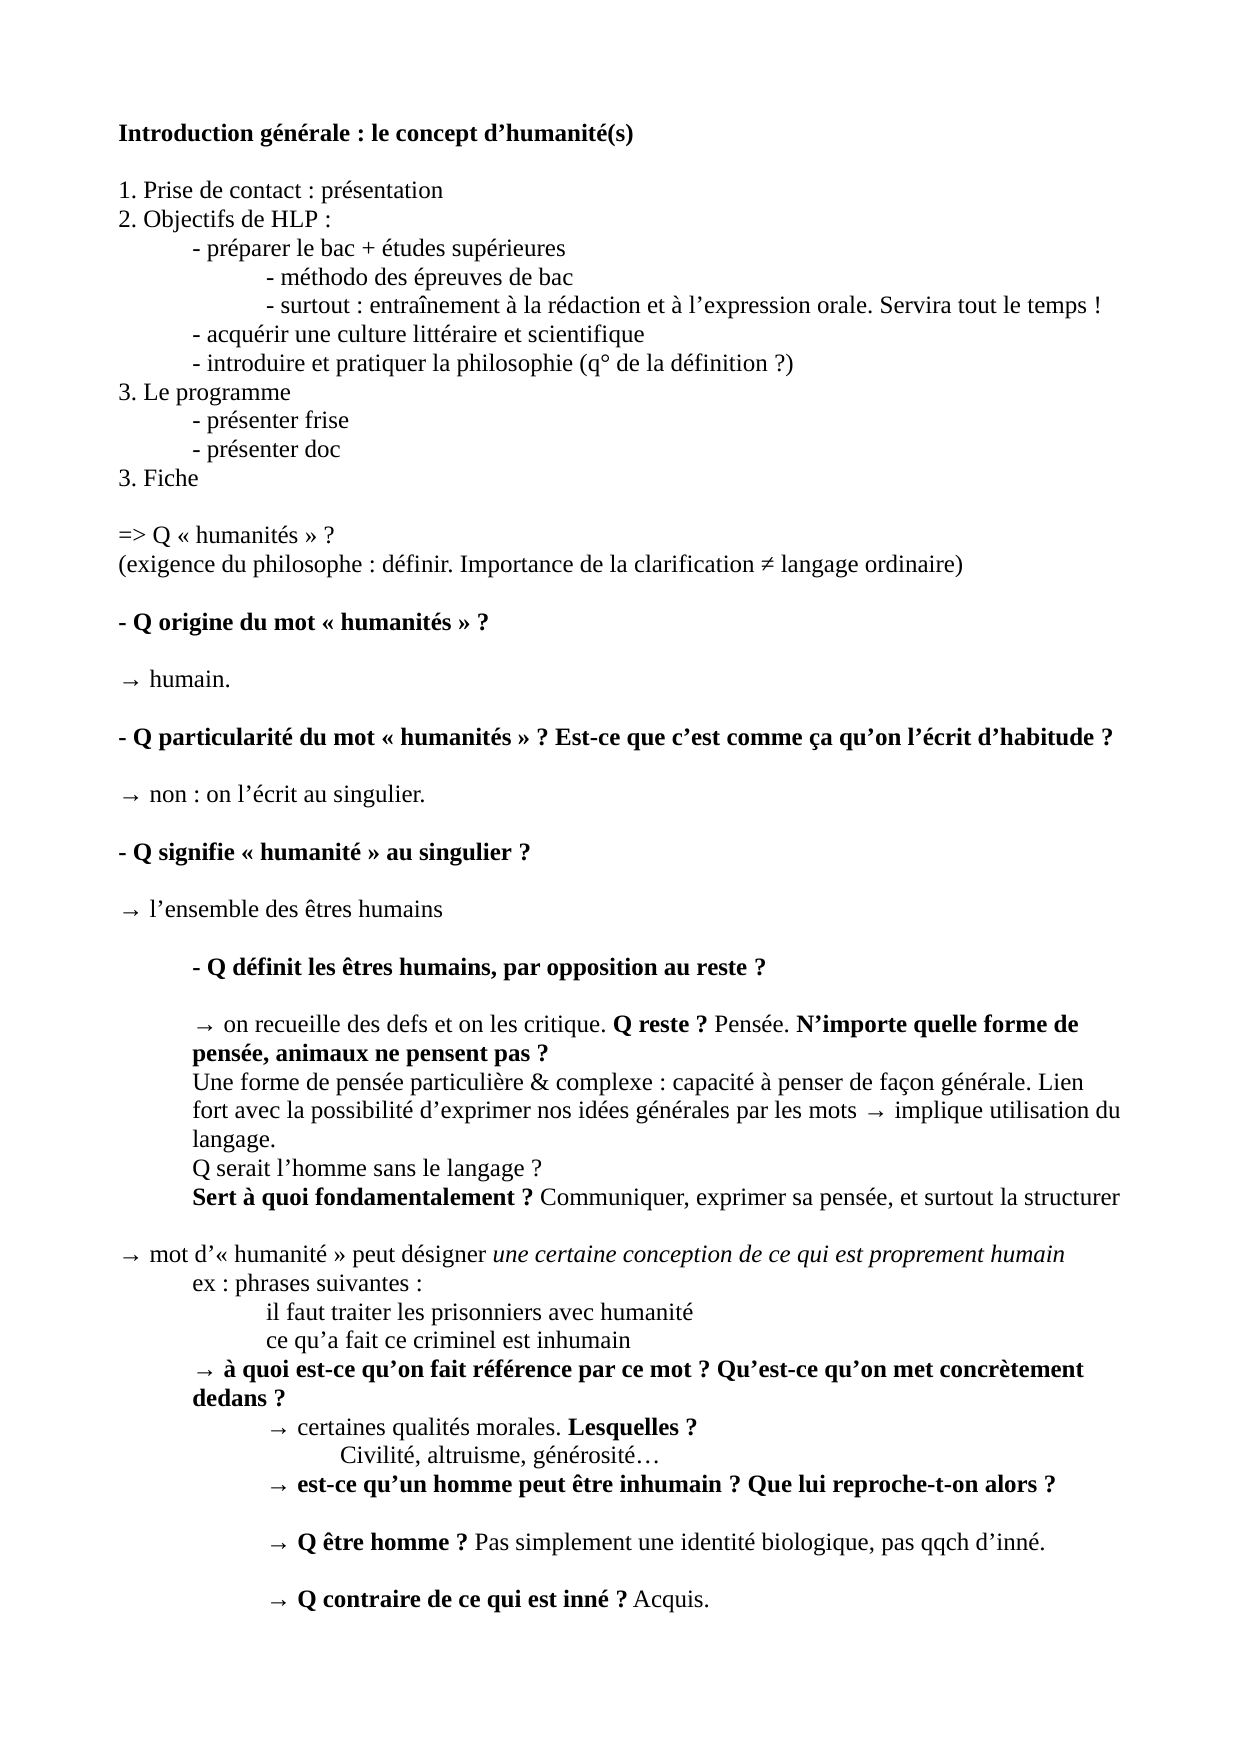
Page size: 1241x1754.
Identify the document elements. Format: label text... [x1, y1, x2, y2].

text → humain. [118, 664, 1122, 693]
text → l’ensemble des êtres humains [118, 894, 1122, 923]
text Introduction générale : le concept d’humanité(s) [118, 118, 1122, 147]
text → non : on l’écrit au singulier. [118, 779, 1122, 808]
text Une forme de pensée particulière & complexe : capacité à penser de façon générale. Lien fort avec la possibilité d’exprimer nos idées générales par les mots → implique utilisation du langage. [192, 1067, 1122, 1153]
text - Q définit les êtres humains, par opposition au reste ? [192, 952, 1122, 981]
text - Q signifie « humanité » au singulier ? [118, 837, 1122, 866]
text il faut traiter les prisonniers avec humanité [266, 1297, 1122, 1326]
text → on recueille des defs et on les critique. Q reste ? Pensée. N’importe quelle forme de pensée, animaux ne pensent pas ? [192, 1009, 1122, 1067]
text - méthodo des épreuves de bac [266, 262, 1122, 291]
text - préparer le bac + études supérieures [192, 233, 1122, 262]
text - présenter frise [192, 406, 1122, 434]
text - surtout : entraînement à la rédaction et à l’expression orale. Servira tout le temps ! [266, 291, 1122, 319]
text 3. Le programme [118, 377, 1122, 406]
text => Q « humanités » ? [118, 521, 1122, 549]
text 1. Prise de contact : présentation [118, 176, 1122, 204]
text Q serait l’homme sans le langage ? [192, 1153, 1122, 1182]
text - présenter doc [192, 434, 1122, 463]
text - acquérir une culture littéraire et scientifique [192, 319, 1122, 348]
text Civilité, altruisme, générosité… [340, 1441, 1122, 1469]
text → à quoi est-ce qu’on fait référence par ce mot ? Qu’est-ce qu’on met concrètement dedans ? [192, 1354, 1122, 1412]
text 2. Objectifs de HLP : [118, 204, 1122, 233]
text → Q être homme ? Pas simplement une identité biologique, pas qqch d’inné. [266, 1527, 1122, 1556]
text Sert à quoi fondamentalement ? Communiquer, exprimer sa pensée, et surtout la structurer [192, 1182, 1122, 1211]
text ce qu’a fait ce criminel est inhumain [266, 1326, 1122, 1354]
text → certaines qualités morales. Lesquelles ? [266, 1412, 1122, 1441]
text (exigence du philosophe : définir. Importance de la clarification ≠ langage ordinaire) [118, 549, 1122, 578]
text 3. Fiche [118, 463, 1122, 492]
text - Q origine du mot « humanités » ? [118, 607, 1122, 636]
text → mot d’« humanité » peut désigner une certaine conception de ce qui est proprement humain [118, 1239, 1122, 1268]
text - Q particularité du mot « humanités » ? Est-ce que c’est comme ça qu’on l’écrit d’habitude ? [118, 722, 1122, 751]
text - introduire et pratiquer la philosophie (q° de la définition ?) [192, 348, 1122, 377]
text → est-ce qu’un homme peut être inhumain ? Que lui reproche-t-on alors ? [266, 1469, 1122, 1498]
text → Q contraire de ce qui est inné ? Acquis. [266, 1584, 1122, 1613]
text ex : phrases suivantes : [192, 1268, 1122, 1297]
